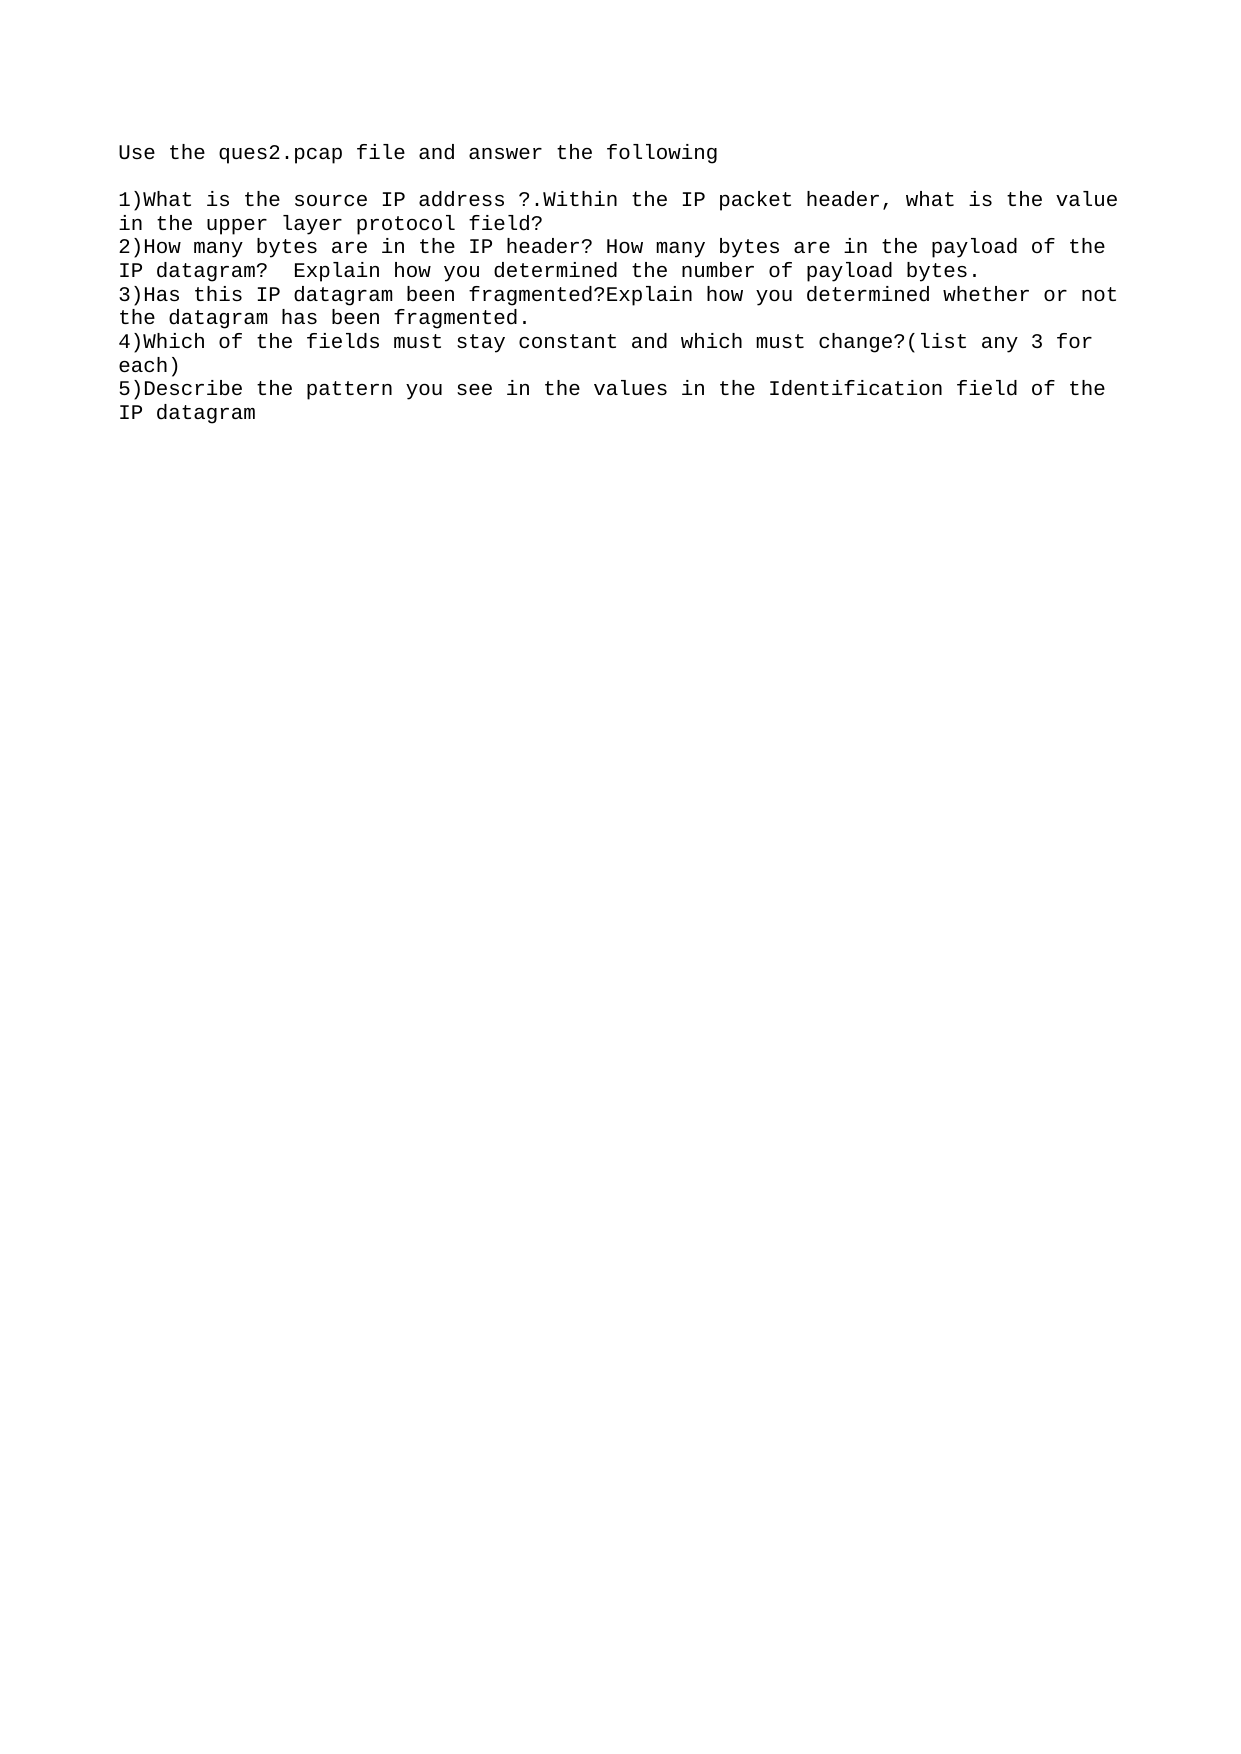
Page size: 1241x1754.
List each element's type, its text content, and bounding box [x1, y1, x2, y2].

text 2)How many bytes are in the IP header? How many bytes are in the payload of the IP datagram? Explain how you determined the number of payload bytes. [118, 236, 1122, 284]
text 1)What is the source IP address ?.Within the IP packet header, what is the value in the upper layer protocol field? [118, 189, 1122, 236]
text 4)Which of the fields must stay constant and which must change?(list any 3 for each) [118, 331, 1122, 378]
text 5)Describe the pattern you see in the values in the Identification field of the IP datagram [118, 378, 1122, 426]
text Use the ques2.pcap file and answer the following [118, 142, 1122, 165]
text 3)Has this IP datagram been fragmented?Explain how you determined whether or not the datagram has been fragmented. [118, 284, 1122, 331]
